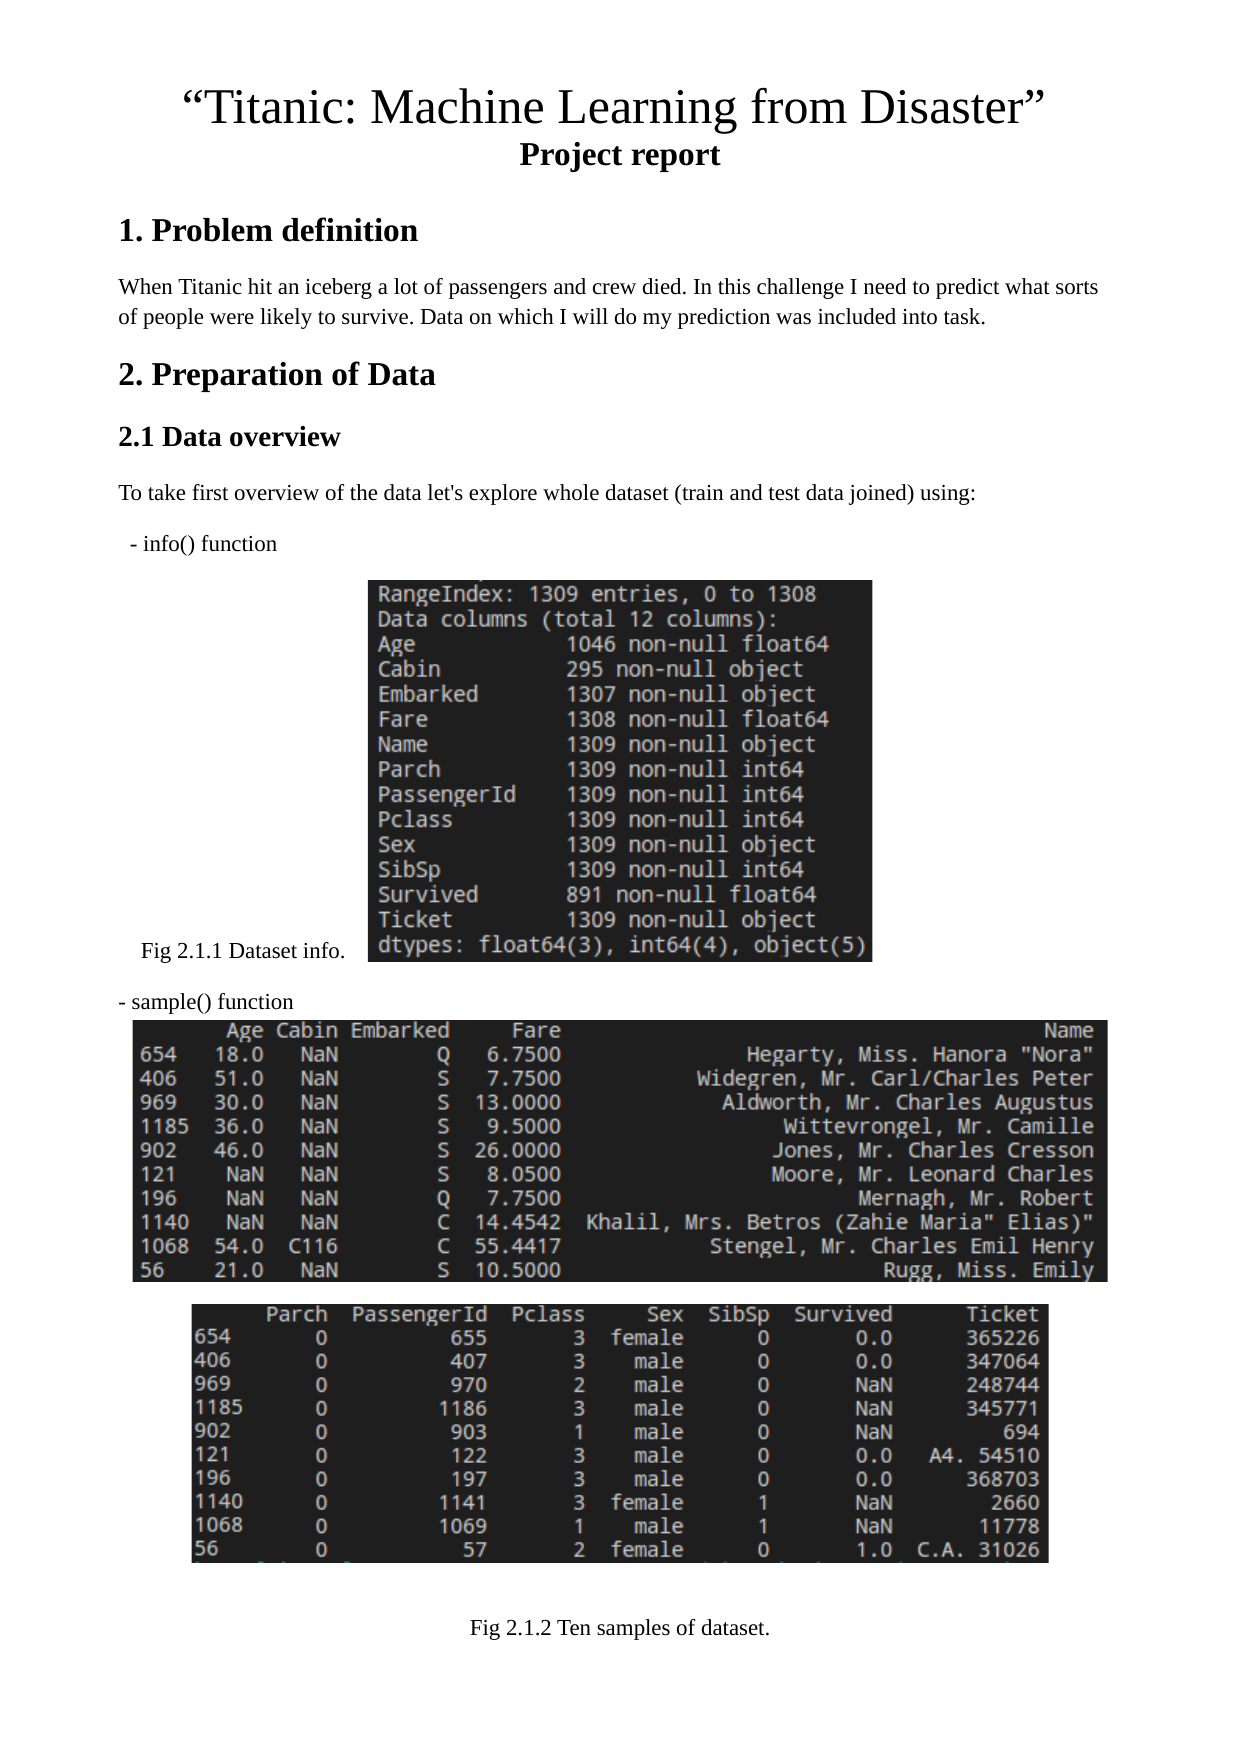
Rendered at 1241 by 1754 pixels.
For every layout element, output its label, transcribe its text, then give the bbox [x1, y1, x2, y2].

text To take first overview of the data let's explore whole dataset (train and test data joined) using: [118, 479, 1122, 505]
text - info() function [118, 530, 1122, 556]
picture [367, 580, 873, 962]
text Project report [118, 134, 1122, 172]
picture [132, 1020, 1108, 1282]
text 2. Preparation of Data [118, 354, 1122, 393]
text 1. Problem definition [118, 211, 1122, 249]
text 2.1 Data overview [118, 419, 1122, 453]
text When Titanic hit an iceberg a lot of passengers and crew died. In this challenge I need to predict what sorts of people were likely to survive. Data on which I will do my prediction was included into task. [118, 273, 1122, 330]
text “Titanic: Machine Learning from Disaster” [118, 77, 1122, 134]
text Fig 2.1.1 Dataset info. [118, 937, 1122, 963]
text - sample() function [118, 988, 1122, 1014]
text Fig 2.1.2 Ten samples of dataset. [118, 1614, 1122, 1640]
picture [191, 1304, 1049, 1563]
